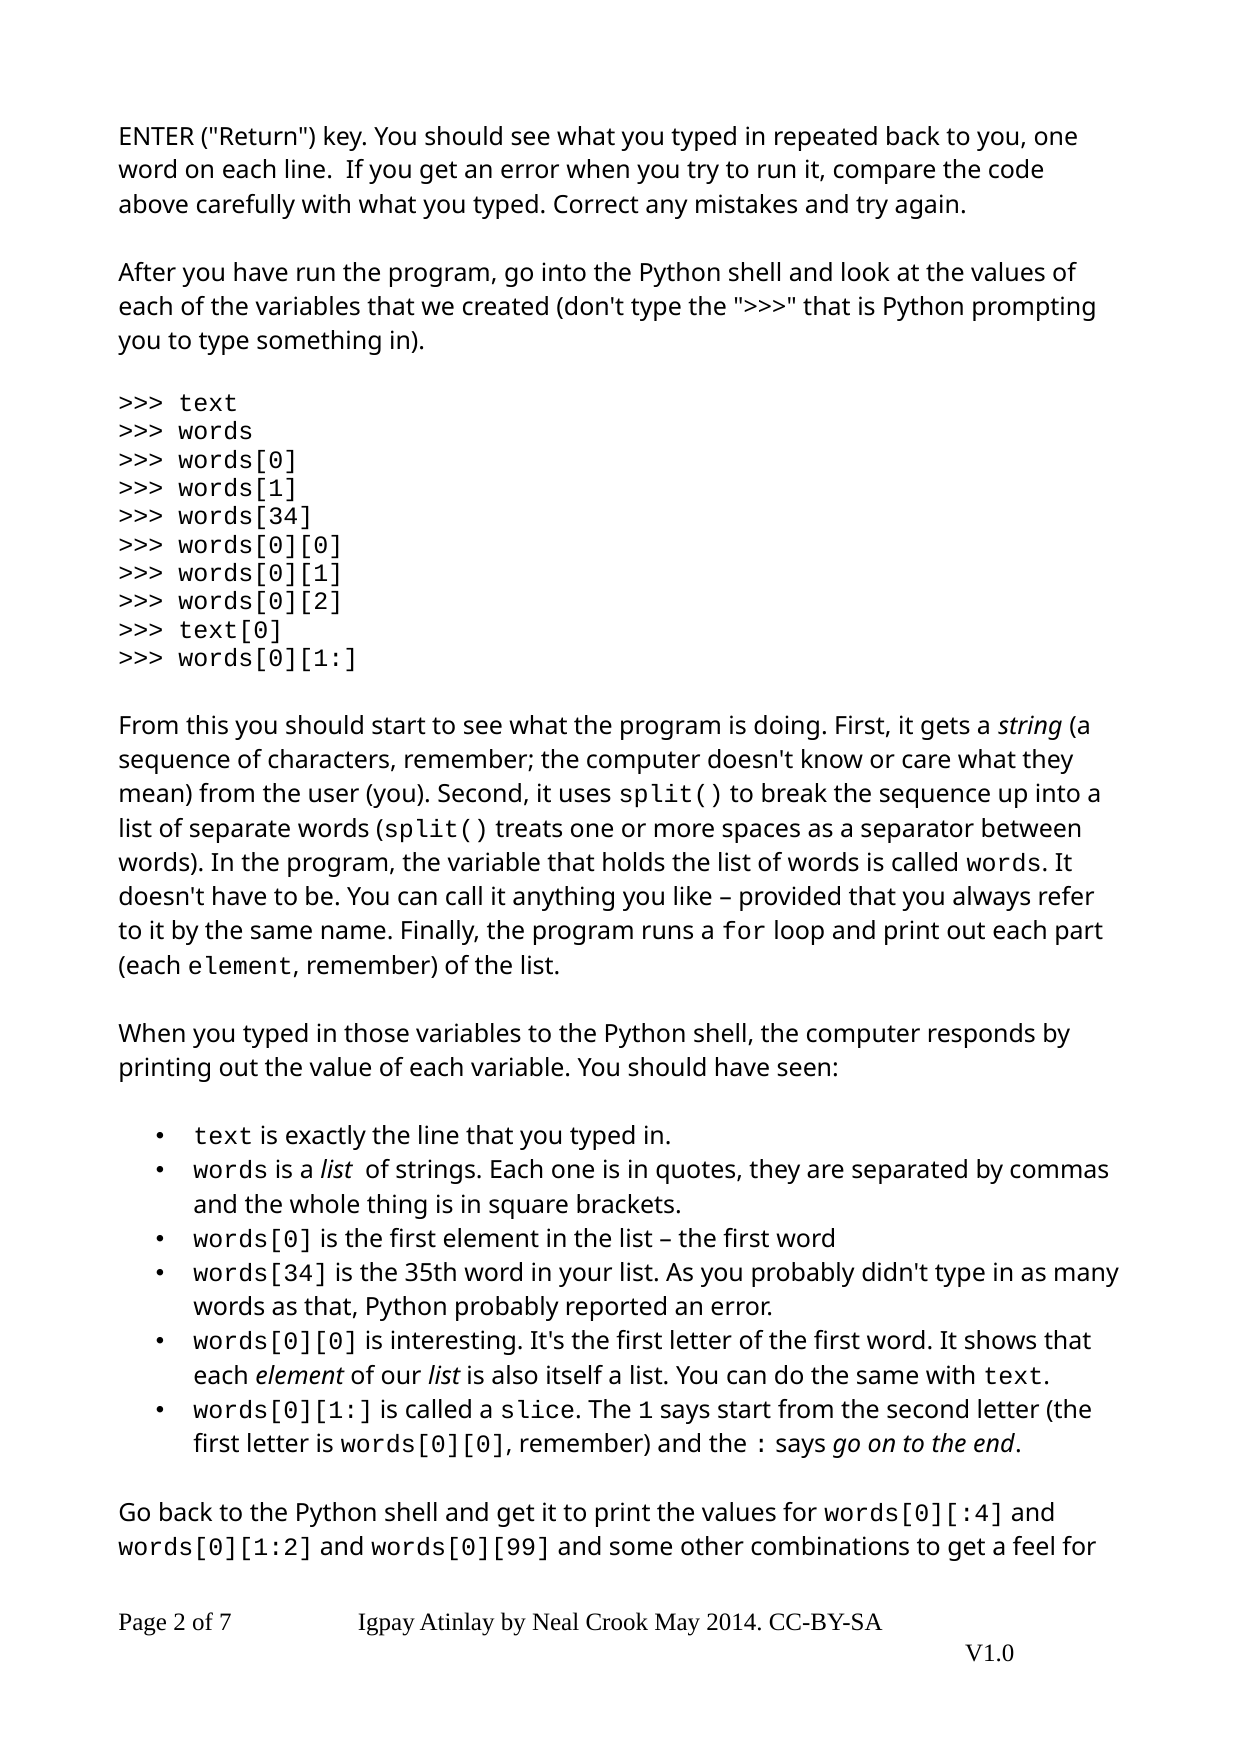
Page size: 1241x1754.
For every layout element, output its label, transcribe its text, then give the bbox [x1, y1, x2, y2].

text >>> words [118, 419, 1122, 447]
text >>> text [118, 391, 1122, 419]
list words[0][1:] is called a slice. The 1 says start from the second letter (the first letter is words[0][0], remember) and the : says go on to the end. [156, 1392, 1122, 1460]
text >>> words[34] [118, 504, 1122, 532]
text After you have run the program, go into the Python shell and look at the values of each of the variables that we created (don't type the ">>>" that is Python prompting you to type something in). [118, 254, 1122, 357]
list words is a list of strings. Each one is in quotes, they are separated by commas and the whole thing is in square brackets. [156, 1152, 1122, 1220]
text >>> words[0] [118, 447, 1122, 476]
text >>> words[0][0] [118, 532, 1122, 561]
list words[34] is the 35th word in your list. As you probably didn't type in as many words as that, Python probably reported an error. [156, 1255, 1122, 1323]
list words[0][0] is interesting. It's the first letter of the first word. It shows that each element of our list is also itself a list. You can do the same with text. [156, 1323, 1122, 1392]
text >>> text[0] [118, 617, 1122, 646]
text Go back to the Python shell and get it to print the values for words[0][:4] and words[0][1:2] and words[0][99] and some other combinations to get a feel for [118, 1494, 1122, 1563]
list words[0] is the first element in the list – the first word [156, 1220, 1122, 1255]
list text is exactly the line that you typed in. [156, 1118, 1122, 1152]
text >>> words[0][1] [118, 561, 1122, 589]
text >>> words[1] [118, 476, 1122, 504]
text >>> words[0][1:] [118, 646, 1122, 674]
text When you typed in those variables to the Python shell, the computer responds by printing out the value of each variable. You should have seen: [118, 1016, 1122, 1084]
text From this you should start to see what the program is doing. First, it gets a string (a sequence of characters, remember; the computer doesn't know or care what they mean) from the user (you). Second, it uses split() to break the sequence up into a list of separate words (split() treats one or more spaces as a separator between words). In the program, the variable that holds the list of words is called words. It doesn't have to be. You can call it anything you like – provided that you always refer to it by the same name. Finally, the program runs a for loop and print out each part (each element, remember) of the list. [118, 708, 1122, 982]
text ENTER ("Return") key. You should see what you typed in repeated back to you, one word on each line. If you get an error when you try to run it, compare the code above carefully with what you typed. Correct any mistakes and try again. [118, 118, 1122, 220]
text >>> words[0][2] [118, 589, 1122, 617]
